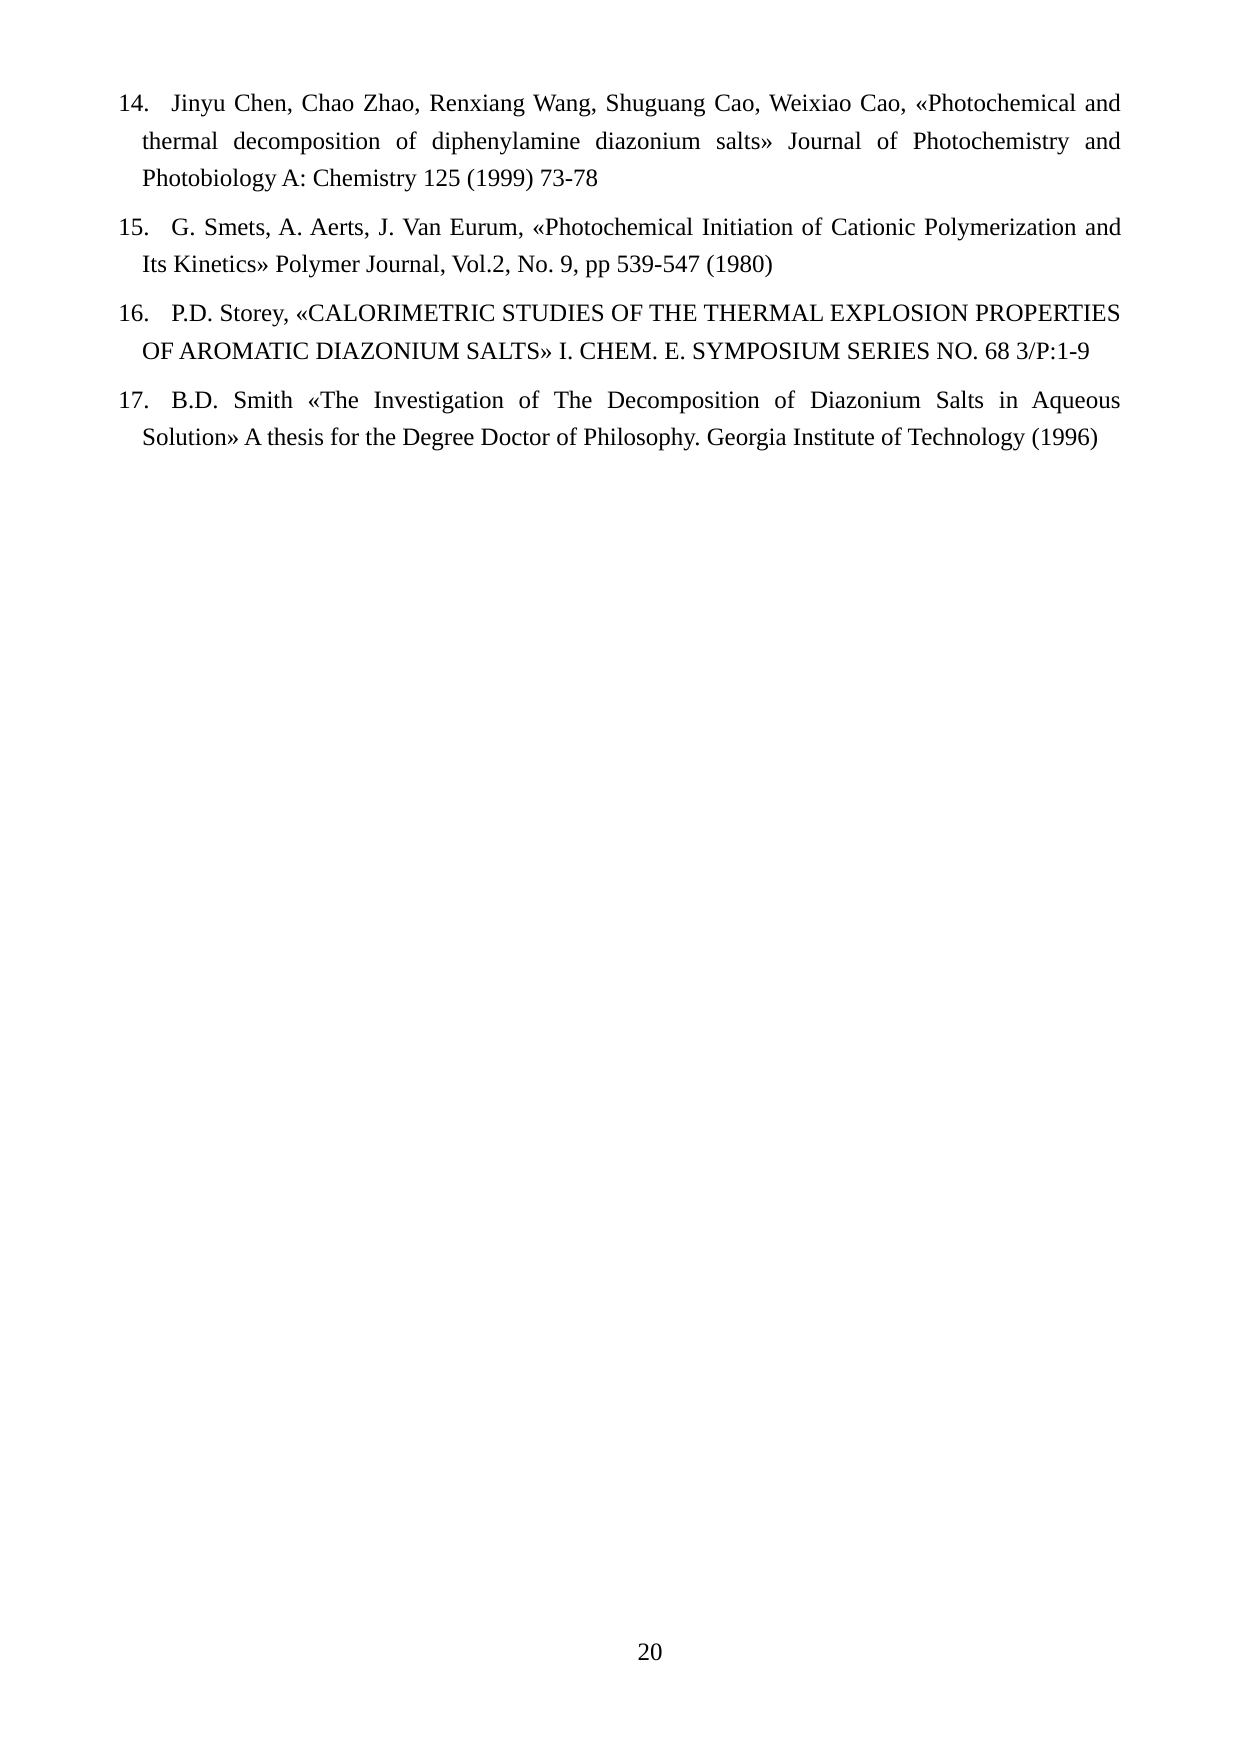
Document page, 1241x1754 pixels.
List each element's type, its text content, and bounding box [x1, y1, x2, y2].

list P.D. Storey, «CALORIMETRIC STUDIES OF THE THERMAL EXPLOSION PROPERTIES OF AROMATIC DIAZONIUM SALTS» I. CHEM. E. SYMPOSIUM SERIES NO. 68 3/P:1-9 [118, 298, 1122, 364]
list G. Smets, A. Aerts, J. Van Eurum, «Photochemical Initiation of Cationic Polymerization and Its Kinetics» Polymer Journal, Vol.2, No. 9, pp 539-547 (1980) [118, 212, 1122, 278]
list Jinyu Chen, Chao Zhao, Renxiang Wang, Shuguang Cao, Weixiao Cao, «Photochemical and thermal decomposition of diphenylamine diazonium salts» Journal of Photochemistry and Photobiology A: Chemistry 125 (1999) 73-78 [118, 88, 1122, 192]
list B.D. Smith «The Investigation of The Decomposition of Diazonium Salts in Aqueous Solution» A thesis for the Degree Doctor of Philosophy. Georgia Institute of Technology (1996) [118, 385, 1122, 451]
